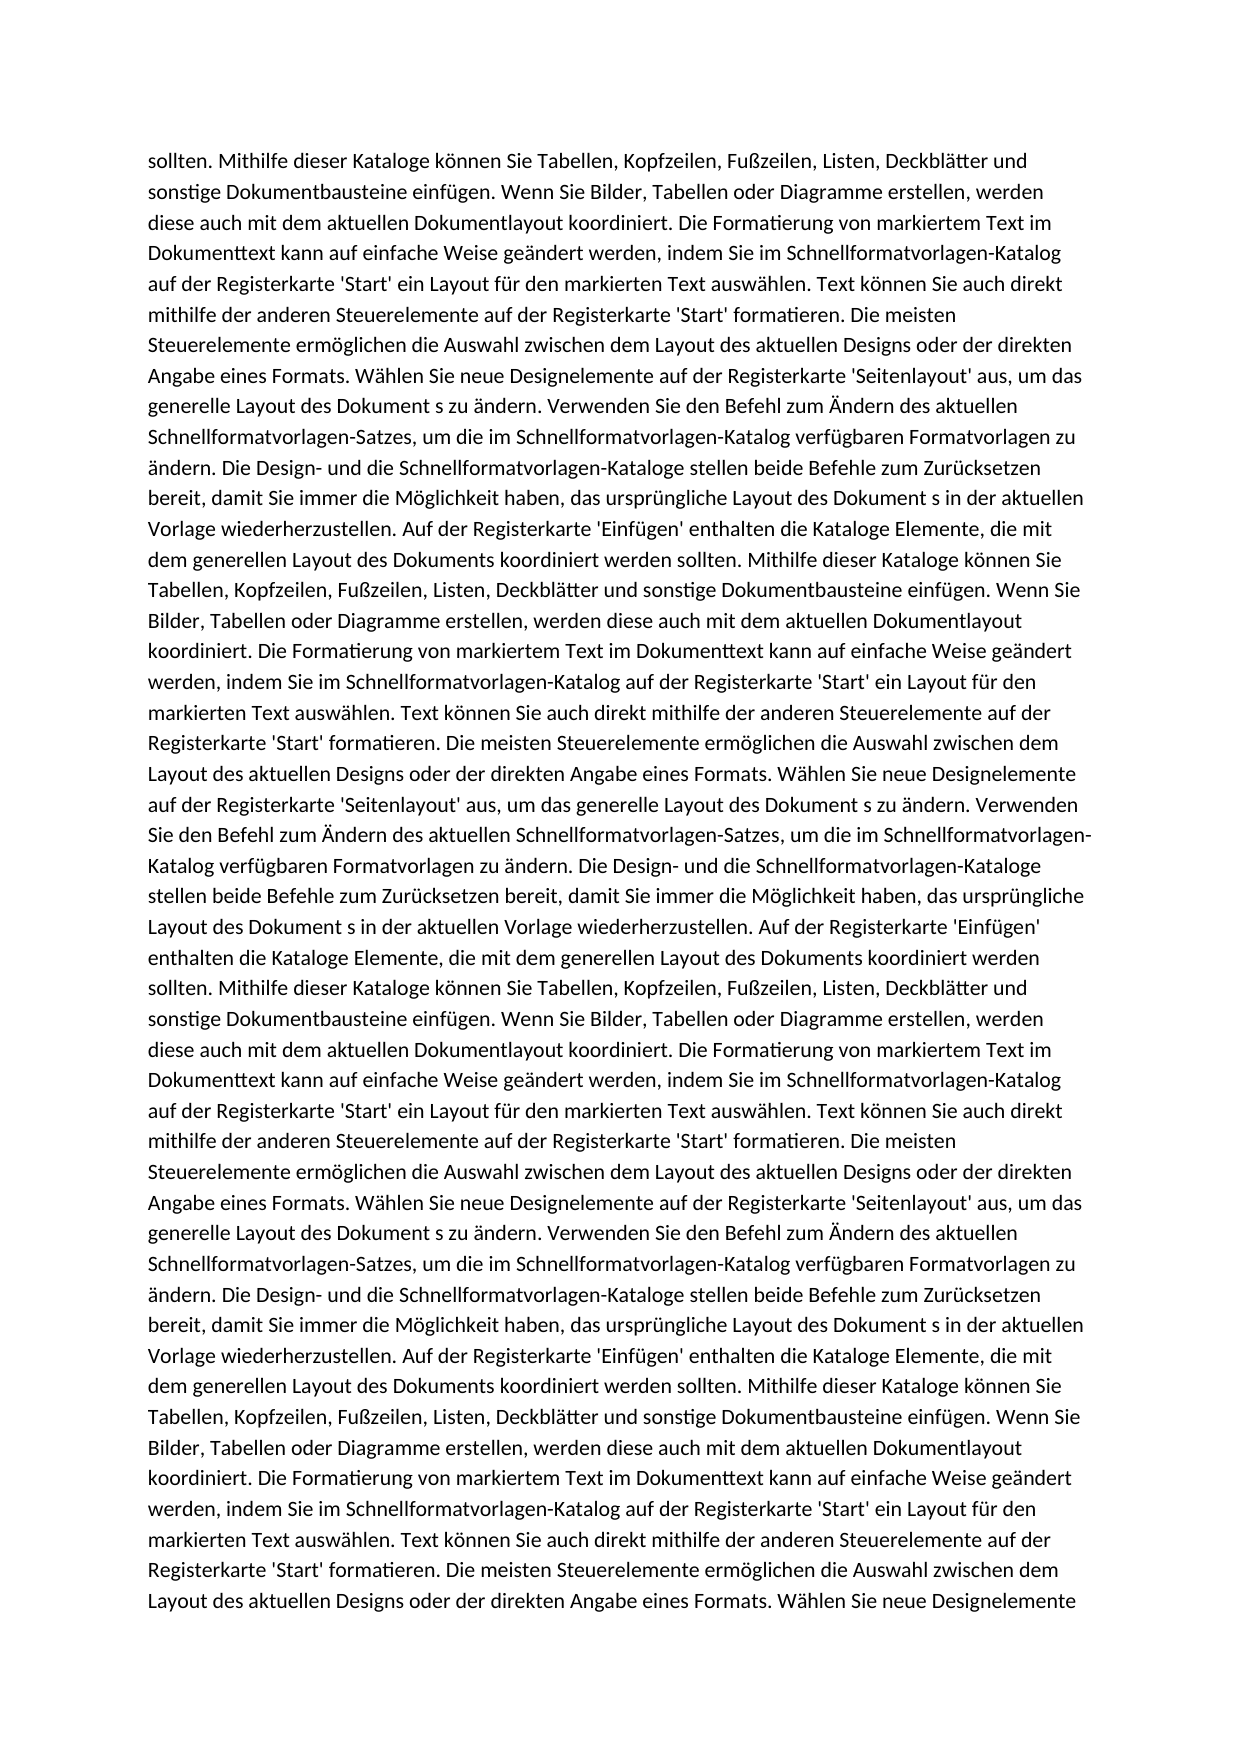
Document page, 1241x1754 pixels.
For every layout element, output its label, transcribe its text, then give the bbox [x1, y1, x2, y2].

text sollten. Mithilfe dieser Kataloge können Sie Tabellen, Kopfzeilen, Fußzeilen, Listen, Deckblätter und sonstige Dokumentbausteine einfügen. Wenn Sie Bilder, Tabellen oder Diagramme erstellen, werden diese auch mit dem aktuellen Dokumentlayout koordiniert. Die Formatierung von markiertem Text im Dokumenttext kann auf einfache Weise geändert werden, indem Sie im Schnellformatvorlagen-Katalog auf der Registerkarte 'Start' ein Layout für den markierten Text auswählen. Text können Sie auch direkt mithilfe der anderen Steuerelemente auf der Registerkarte 'Start' formatieren. Die meisten Steuerelemente ermöglichen die Auswahl zwischen dem Layout des aktuellen Designs oder der direkten Angabe eines Formats. Wählen Sie neue Designelemente auf der Registerkarte 'Seitenlayout' aus, um das generelle Layout des Dokument s zu ändern. Verwenden Sie den Befehl zum Ändern des aktuellen Schnellformatvorlagen-Satzes, um die im Schnellformatvorlagen-Katalog verfügbaren Formatvorlagen zu ändern. Die Design- und die Schnellformatvorlagen-Kataloge stellen beide Befehle zum Zurücksetzen bereit, damit Sie immer die Möglichkeit haben, das ursprüngliche Layout des Dokument s in der aktuellen Vorlage wiederherzustellen. Auf der Registerkarte 'Einfügen' enthalten die Kataloge Elemente, die mit dem generellen Layout des Dokuments koordiniert werden sollten. Mithilfe dieser Kataloge können Sie Tabellen, Kopfzeilen, Fußzeilen, Listen, Deckblätter und sonstige Dokumentbausteine einfügen. Wenn Sie Bilder, Tabellen oder Diagramme erstellen, werden diese auch mit dem aktuellen Dokumentlayout koordiniert. Die Formatierung von markiertem Text im Dokumenttext kann auf einfache Weise geändert werden, indem Sie im Schnellformatvorlagen-Katalog auf der Registerkarte 'Start' ein Layout für den markierten Text auswählen. Text können Sie auch direkt mithilfe der anderen Steuerelemente auf der Registerkarte 'Start' formatieren. Die meisten Steuerelemente ermöglichen die Auswahl zwischen dem Layout des aktuellen Designs oder der direkten Angabe eines Formats. Wählen Sie neue Designelemente auf der Registerkarte 'Seitenlayout' aus, um das generelle Layout des Dokument s zu ändern. Verwenden Sie den Befehl zum Ändern des aktuellen Schnellformatvorlagen-Satzes, um die im Schnellformatvorlagen-Katalog verfügbaren Formatvorlagen zu ändern. Die Design- und die Schnellformatvorlagen-Kataloge stellen beide Befehle zum Zurücksetzen bereit, damit Sie immer die Möglichkeit haben, das ursprüngliche Layout des Dokument s in der aktuellen Vorlage wiederherzustellen. Auf der Registerkarte 'Einfügen' enthalten die Kataloge Elemente, die mit dem generellen Layout des Dokuments koordiniert werden sollten. Mithilfe dieser Kataloge können Sie Tabellen, Kopfzeilen, Fußzeilen, Listen, Deckblätter und sonstige Dokumentbausteine einfügen. Wenn Sie Bilder, Tabellen oder Diagramme erstellen, werden diese auch mit dem aktuellen Dokumentlayout koordiniert. Die Formatierung von markiertem Text im Dokumenttext kann auf einfache Weise geändert werden, indem Sie im Schnellformatvorlagen-Katalog auf der Registerkarte 'Start' ein Layout für den markierten Text auswählen. Text können Sie auch direkt mithilfe der anderen Steuerelemente auf der Registerkarte 'Start' formatieren. Die meisten Steuerelemente ermöglichen die Auswahl zwischen dem Layout des aktuellen Designs oder der direkten Angabe eines Formats. Wählen Sie neue Designelemente auf der Registerkarte 'Seitenlayout' aus, um das generelle Layout des Dokument s zu ändern. Verwenden Sie den Befehl zum Ändern des aktuellen Schnellformatvorlagen-Satzes, um die im Schnellformatvorlagen-Katalog verfügbaren Formatvorlagen zu ändern. Die Design- und die Schnellformatvorlagen-Kataloge stellen beide Befehle zum Zurücksetzen bereit, damit Sie immer die Möglichkeit haben, das ursprüngliche Layout des Dokument s in der aktuellen Vorlage wiederherzustellen. Auf der Registerkarte 'Einfügen' enthalten die Kataloge Elemente, die mit dem generellen Layout des Dokuments koordiniert werden sollten. Mithilfe dieser Kataloge können Sie Tabellen, Kopfzeilen, Fußzeilen, Listen, Deckblätter und sonstige Dokumentbausteine einfügen. Wenn Sie Bilder, Tabellen oder Diagramme erstellen, werden diese auch mit dem aktuellen Dokumentlayout koordiniert. Die Formatierung von markiertem Text im Dokumenttext kann auf einfache Weise geändert werden, indem Sie im Schnellformatvorlagen-Katalog auf der Registerkarte 'Start' ein Layout für den markierten Text auswählen. Text können Sie auch direkt mithilfe der anderen Steuerelemente auf der Registerkarte 'Start' formatieren. Die meisten Steuerelemente ermöglichen die Auswahl zwischen dem Layout des aktuellen Designs oder der direkten Angabe eines Formats. Wählen Sie neue Designelemente [148, 148, 1092, 1614]
